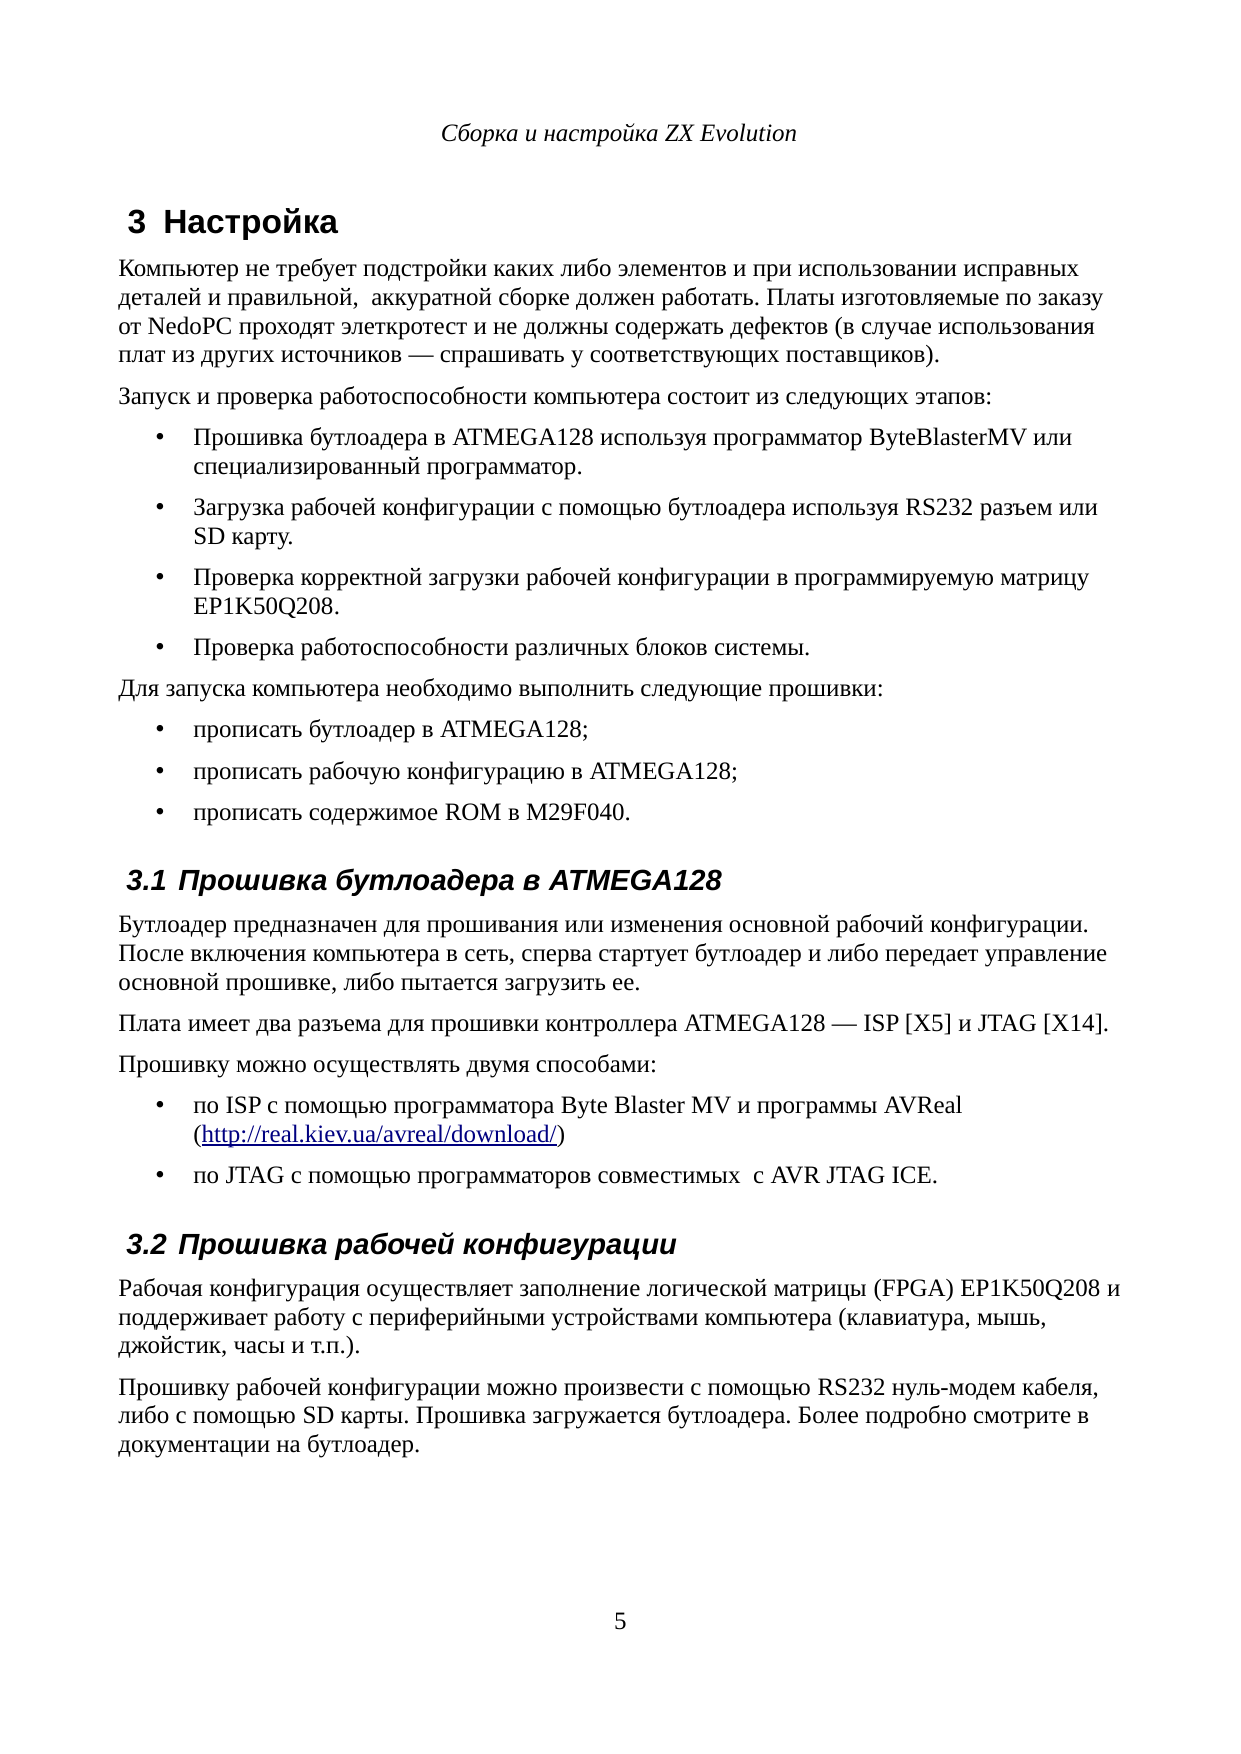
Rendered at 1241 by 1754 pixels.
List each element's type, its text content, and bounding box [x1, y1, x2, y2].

text Бутлоадер предназначен для прошивания или изменения основной рабочий конфигурации. После включения компьютера в сеть, сперва стартует бутлоадер и либо передает управление основной прошивке, либо пытается загрузить ее. [118, 909, 1122, 996]
text Прошивку можно осуществлять двумя способами: [118, 1049, 1122, 1078]
subtitle Настройка [118, 202, 1122, 241]
text Прошивку рабочей конфигурации можно произвести с помощью RS232 нуль-модем кабеля, либо с помощью SD карты. Прошивка загружается бутлоадера. Более подробно смотрите в документации на бутлоадер. [118, 1372, 1122, 1458]
text Для запуска компьютера необходимо выполнить следующие прошивки: [118, 673, 1122, 702]
text Компьютер не требует подстройки каких либо элементов и при использовании исправных деталей и правильной, аккуратной сборке должен работать. Платы изготовляемые по заказу от NedoPC проходят элеткротест и не должны содержать дефектов (в случае использования плат из других источников — спрашивать у соответствующих поставщиков). [118, 253, 1122, 368]
list прописать содержимое ROM в M29F040. [156, 797, 1122, 826]
list Проверка работоспособности различных блоков системы. [156, 632, 1122, 661]
list Загрузка рабочей конфигурации с помощью бутлоадера используя RS232 разъем или SD карту. [156, 492, 1122, 549]
list по JTAG с помощью программаторов совместимых с AVR JTAG ICE. [156, 1161, 1122, 1189]
list Проверка корректной загрузки рабочей конфигурации в программируемую матрицу EP1K50Q208. [156, 562, 1122, 619]
list прописать бутлоадер в ATMEGA128; [156, 714, 1122, 743]
list по ISP с помощью программатора Byte Blaster MV и программы AVReal (http://real.kiev.ua/avreal/download/) [156, 1091, 1122, 1148]
subtitle Прошивка рабочей конфигурации [118, 1227, 1122, 1260]
list Прошивка бутлоадера в ATMEGA128 используя программатор ByteBlasterMV или специализированный программатор. [156, 422, 1122, 479]
subtitle Прошивка бутлоадера в ATMEGA128 [118, 863, 1122, 897]
text Плата имеет два разъема для прошивки контроллера ATMEGA128 — ISP [X5] и JTAG [X14]. [118, 1008, 1122, 1037]
text Запуск и проверка работоспособности компьютера состоит из следующих этапов: [118, 381, 1122, 409]
list прописать рабочую конфигурацию в ATMEGA128; [156, 756, 1122, 784]
text Рабочая конфигурация осуществляет заполнение логической матрицы (FPGA) EP1K50Q208 и поддерживает работу с периферийными устройствами компьютера (клавиатура, мышь, джойстик, часы и т.п.). [118, 1273, 1122, 1359]
